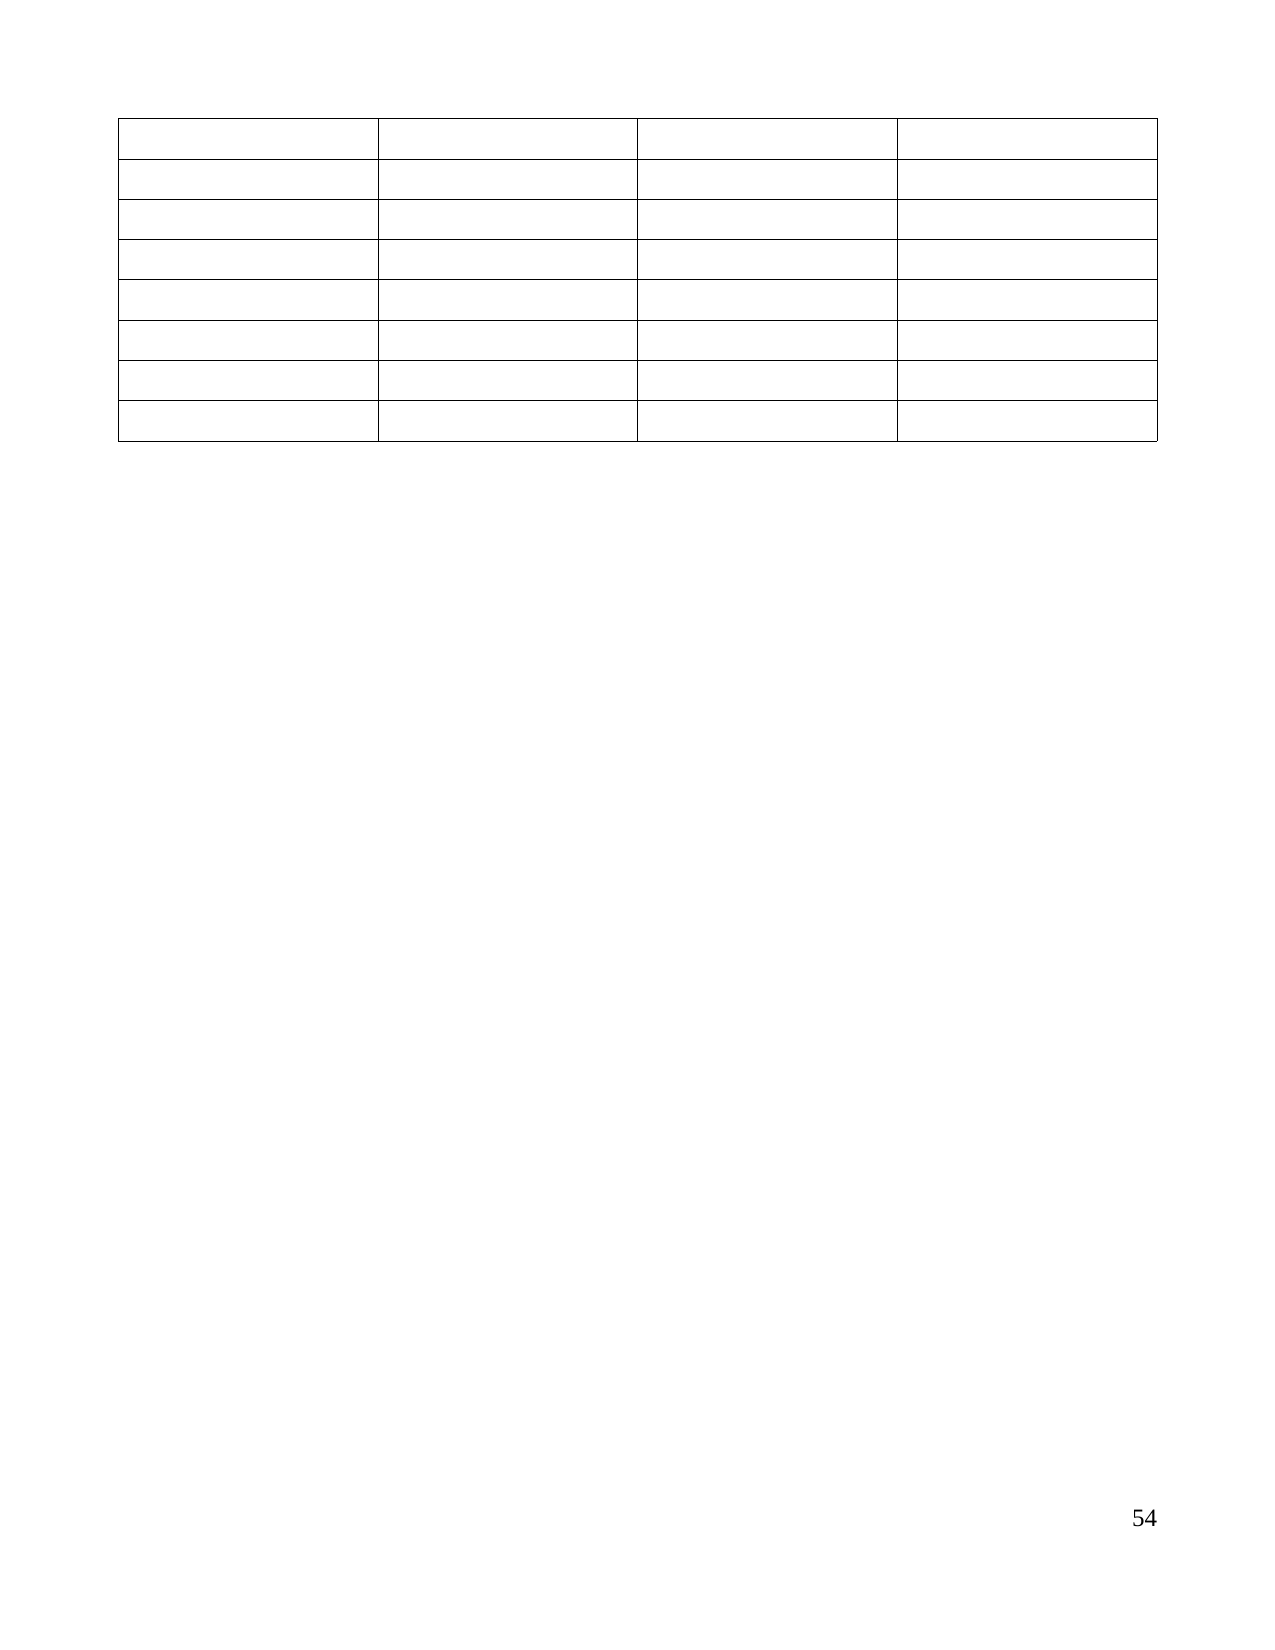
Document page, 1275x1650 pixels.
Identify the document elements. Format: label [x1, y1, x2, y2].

table_cell [638, 321, 897, 360]
table_cell [119, 119, 378, 158]
table_cell [119, 160, 378, 199]
table_cell [379, 401, 637, 441]
table_cell [379, 240, 637, 279]
table_cell [898, 401, 1157, 441]
table_cell [898, 200, 1157, 239]
table_cell [898, 321, 1157, 360]
table_cell [119, 200, 378, 239]
table_cell [119, 321, 378, 360]
table_cell [379, 280, 637, 320]
table_cell [898, 240, 1157, 279]
table_cell [379, 321, 637, 360]
table_cell [119, 280, 378, 320]
table_cell [898, 119, 1157, 158]
table_cell [638, 240, 897, 279]
table_cell [119, 361, 378, 400]
table_cell [379, 200, 637, 239]
table_cell [638, 200, 897, 239]
table_cell [638, 280, 897, 320]
table_cell [119, 401, 378, 441]
table_cell [379, 119, 637, 158]
table_cell [638, 401, 897, 441]
table_cell [379, 160, 637, 199]
table_cell [898, 280, 1157, 320]
table_cell [379, 361, 637, 400]
table_cell [638, 160, 897, 199]
table_cell [638, 361, 897, 400]
table_cell [898, 361, 1157, 400]
table_cell [119, 240, 378, 279]
table_cell [898, 160, 1157, 199]
table_cell [638, 119, 897, 158]
